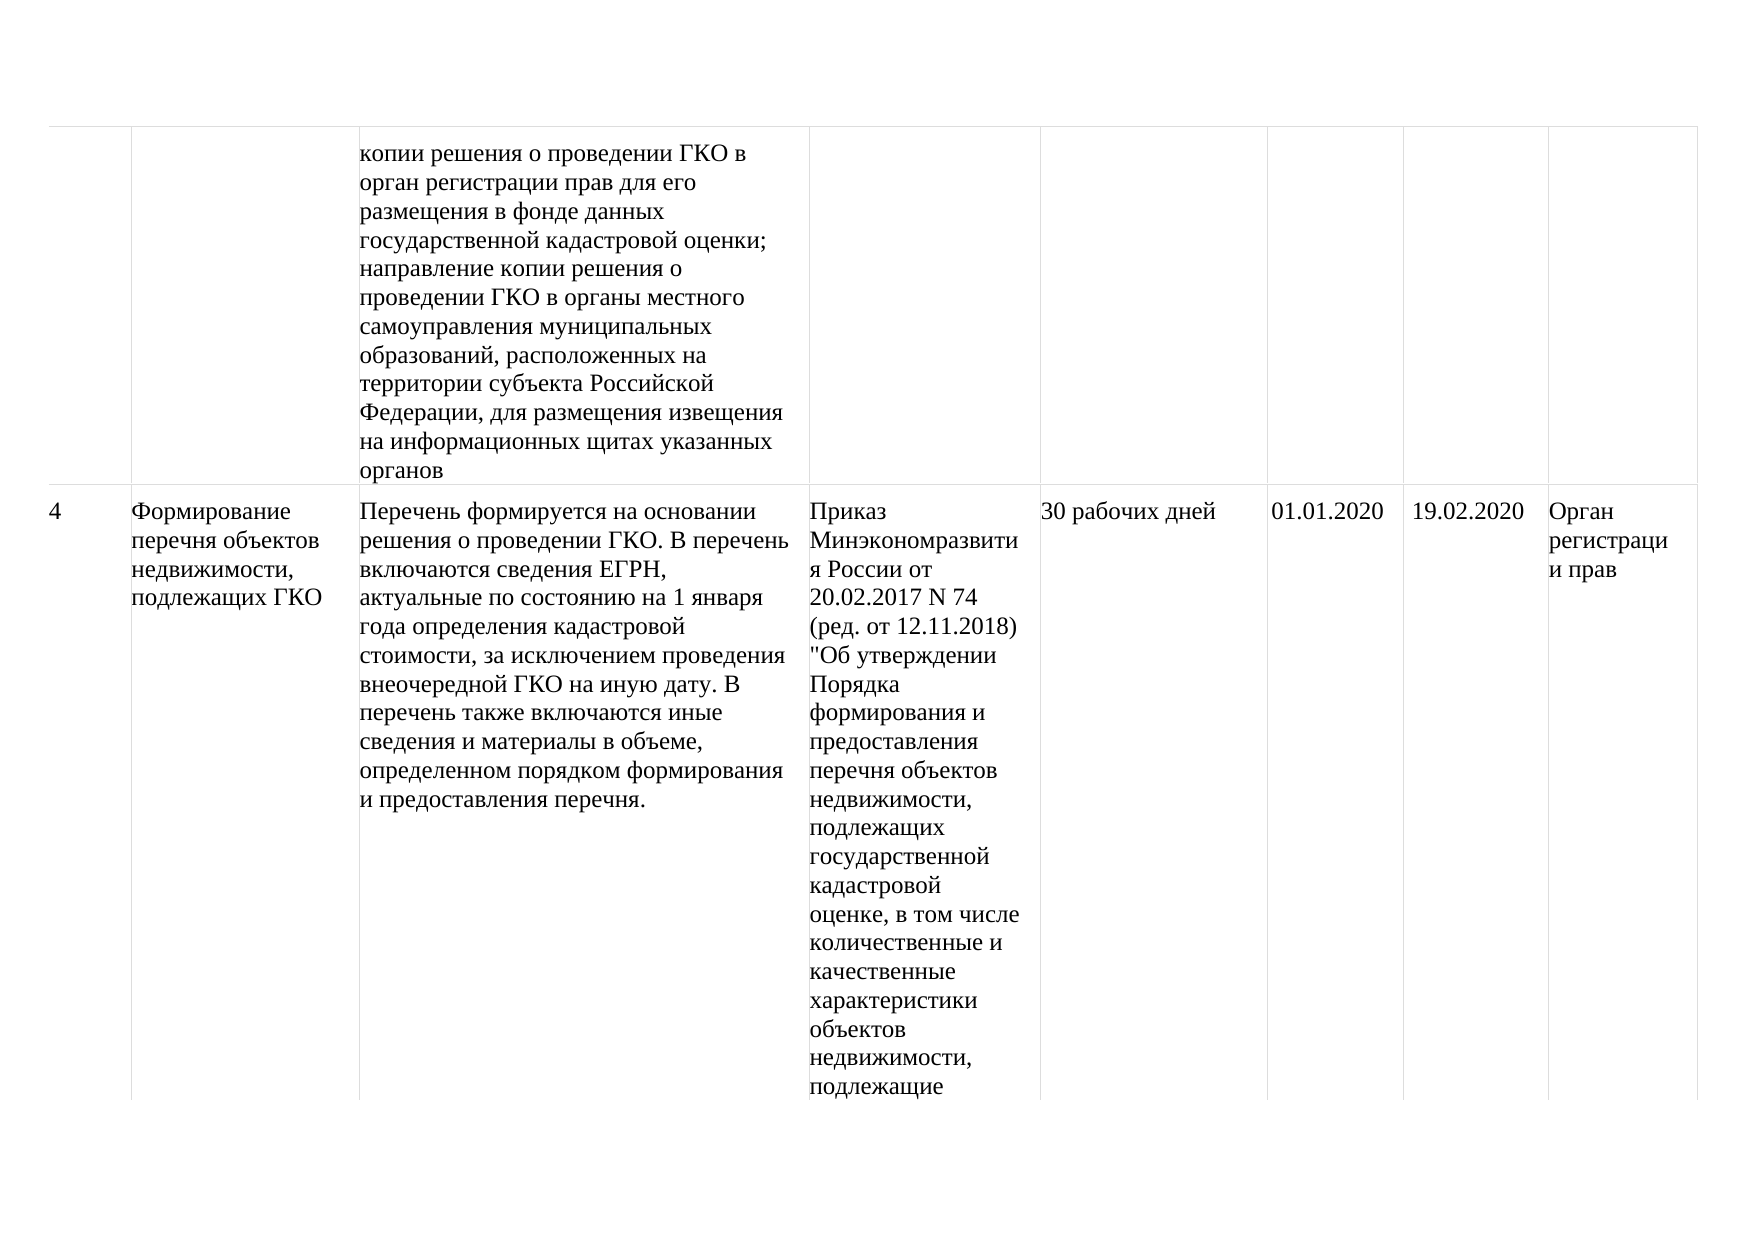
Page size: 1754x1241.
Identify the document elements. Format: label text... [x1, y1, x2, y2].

table_cell [1268, 127, 1403, 483]
table_cell [49, 127, 131, 483]
table_cell [1404, 127, 1548, 483]
table_cell Формирование перечня объектов недвижимости, подлежащих ГКО [132, 485, 359, 1100]
table_header [359, 118, 809, 126]
table_cell [810, 127, 1040, 483]
table_header [1403, 118, 1548, 126]
table_cell [1041, 127, 1267, 483]
table_cell Приказ Минэкономразвития России от 20.02.2017 N 74 (ред. от 12.11.2018) "Об утверждении Порядка формирования и предоставления перечня объектов недвижимости, подлежащих государственной кадастровой оценке, в том числе количественные и качественные характеристики объектов недвижимости, подлежащие [810, 485, 1040, 1100]
table_cell Перечень формируется на основании решения о проведении ГКО. В перечень включаются сведения ЕГРН, актуальные по состоянию на 1 января года определения кадастровой стоимости, за исключением проведения внеочередной ГКО на иную дату. В перечень также включаются иные сведения и материалы в объеме, определенном порядком формирования и предоставления перечня. [360, 485, 809, 1100]
table_header [131, 118, 359, 126]
table_cell 4 [49, 485, 131, 1100]
table_header [1267, 118, 1403, 126]
table_header [49, 118, 131, 126]
table_header [809, 118, 1041, 126]
table_cell [132, 127, 359, 483]
table_cell 19.02.2020 [1404, 485, 1548, 1100]
table_cell копии решения о проведении ГКО в орган регистрации прав для его размещения в фонде данных государственной кадастровой оценки; направление копии решения о проведении ГКО в органы местного самоуправления муниципальных образований, расположенных на территории субъекта Российской Федерации, для размещения извещения на информационных щитах указанных органов [360, 127, 809, 483]
table_cell [1549, 127, 1697, 483]
table_header [1549, 118, 1697, 126]
table_cell 30 рабочих дней [1041, 485, 1267, 1100]
table_cell 01.01.2020 [1268, 485, 1403, 1100]
table_cell Орган регистрации прав [1549, 485, 1697, 1100]
table_header [1041, 118, 1267, 126]
